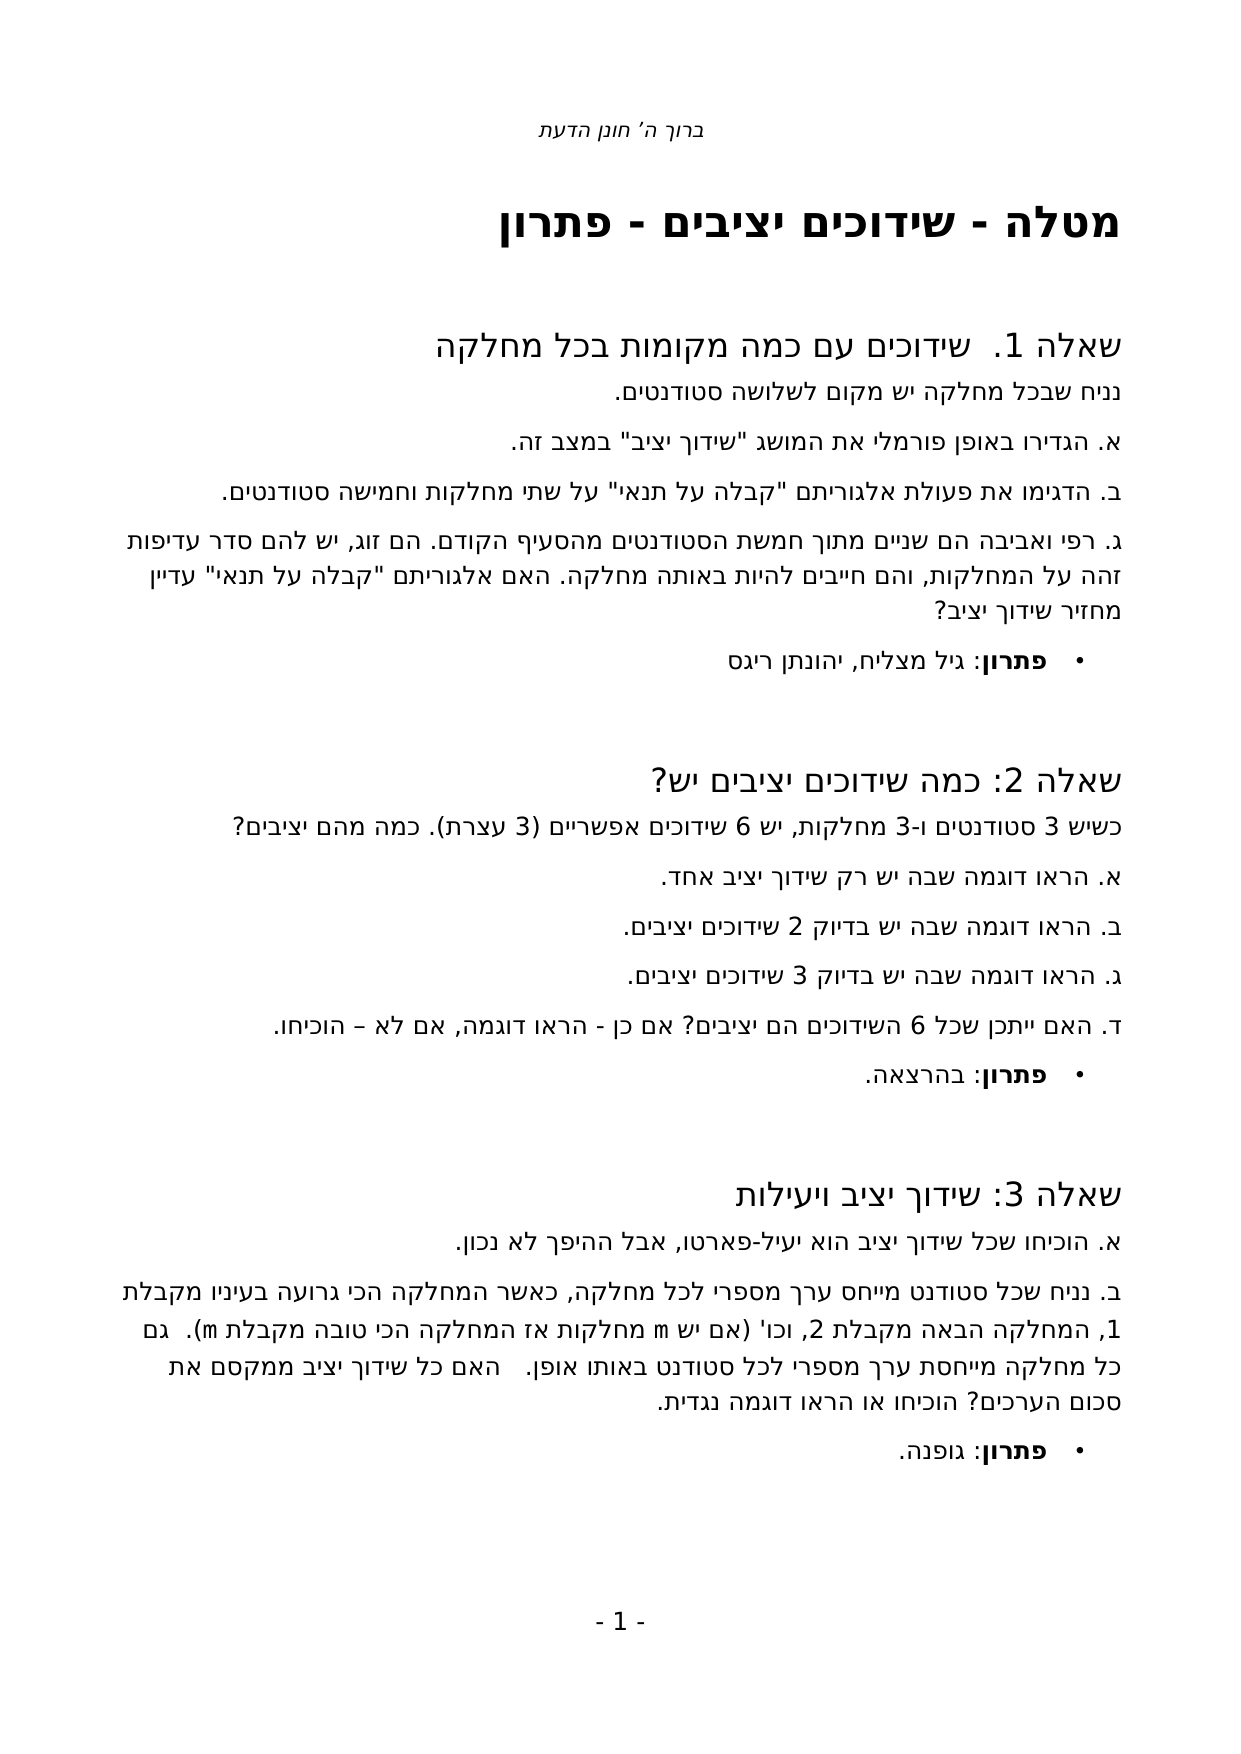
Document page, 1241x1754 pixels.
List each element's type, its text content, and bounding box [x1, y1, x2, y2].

list פתרון: בהרצאה. [118, 1061, 1084, 1090]
text א. הוכיחו שכל שידוך יציב הוא יעיל-פארטו, אבל ההיפך לא נכון. [118, 1227, 1122, 1256]
text כשיש 3 סטודנטים ו-3 מחלקות, יש 6 שידוכים אפשריים (3 עצרת). כמה מהם יציבים? [118, 813, 1122, 842]
text ד. האם ייתכן שכל 6 השידוכים הם יציבים? אם כן - הראו דוגמה, אם לא – הוכיחו. [118, 1011, 1122, 1040]
text ג. רפי ואביבה הם שניים מתוך חמשת הסטודנטים מהסעיף הקודם. הם זוג, יש להם סדר עדיפות זהה על המחלקות, והם חייבים להיות באותה מחלקה. האם אלגוריתם "קבלה על תנאי" עדיין מחזיר שידוך יציב? [118, 526, 1122, 625]
text ג. הראו דוגמה שבה יש בדיוק 3 שידוכים יציבים. [118, 961, 1122, 991]
text ב. נניח שכל סטודנט מייחס ערך מספרי לכל מחלקה, כאשר המחלקה הכי גרועה בעיניו מקבלת 1, המחלקה הבאה מקבלת 2, וכו' (אם יש m מחלקות אז המחלקה הכי טובה מקבלת m). גם כל מחלקה מייחסת ערך מספרי לכל סטודנט באותו אופן. האם כל שידוך יציב ממקסם את סכום הערכים? הוכיחו או הראו דוגמה נגדית. [118, 1277, 1122, 1416]
subtitle שאלה 1. שידוכים עם כמה מקומות בכל מחלקה [118, 326, 1122, 365]
text ב. הדגימו את פעולת אלגוריתם "קבלה על תנאי" על שתי מחלקות וחמישה סטודנטים. [118, 477, 1122, 506]
text א. הגדירו באופן פורמלי את המושג "שידוך יציב" במצב זה. [118, 427, 1122, 456]
list פתרון: גופנה. [118, 1436, 1084, 1466]
text נניח שבכל מחלקה יש מקום לשלושה סטודנטים. [118, 377, 1122, 407]
text א. הראו דוגמה שבה יש רק שידוך יציב אחד. [118, 862, 1122, 891]
subtitle שאלה 3: שידוך יציב ויעילות [118, 1176, 1122, 1215]
subtitle שאלה 2: כמה שידוכים יציבים יש? [118, 761, 1122, 800]
list פתרון: גיל מצליח, יהונתן ריגס [118, 646, 1084, 675]
text ב. הראו דוגמה שבה יש בדיוק 2 שידוכים יציבים. [118, 912, 1122, 941]
subtitle מטלה - שידוכים יציבים - פתרון [118, 197, 1122, 248]
